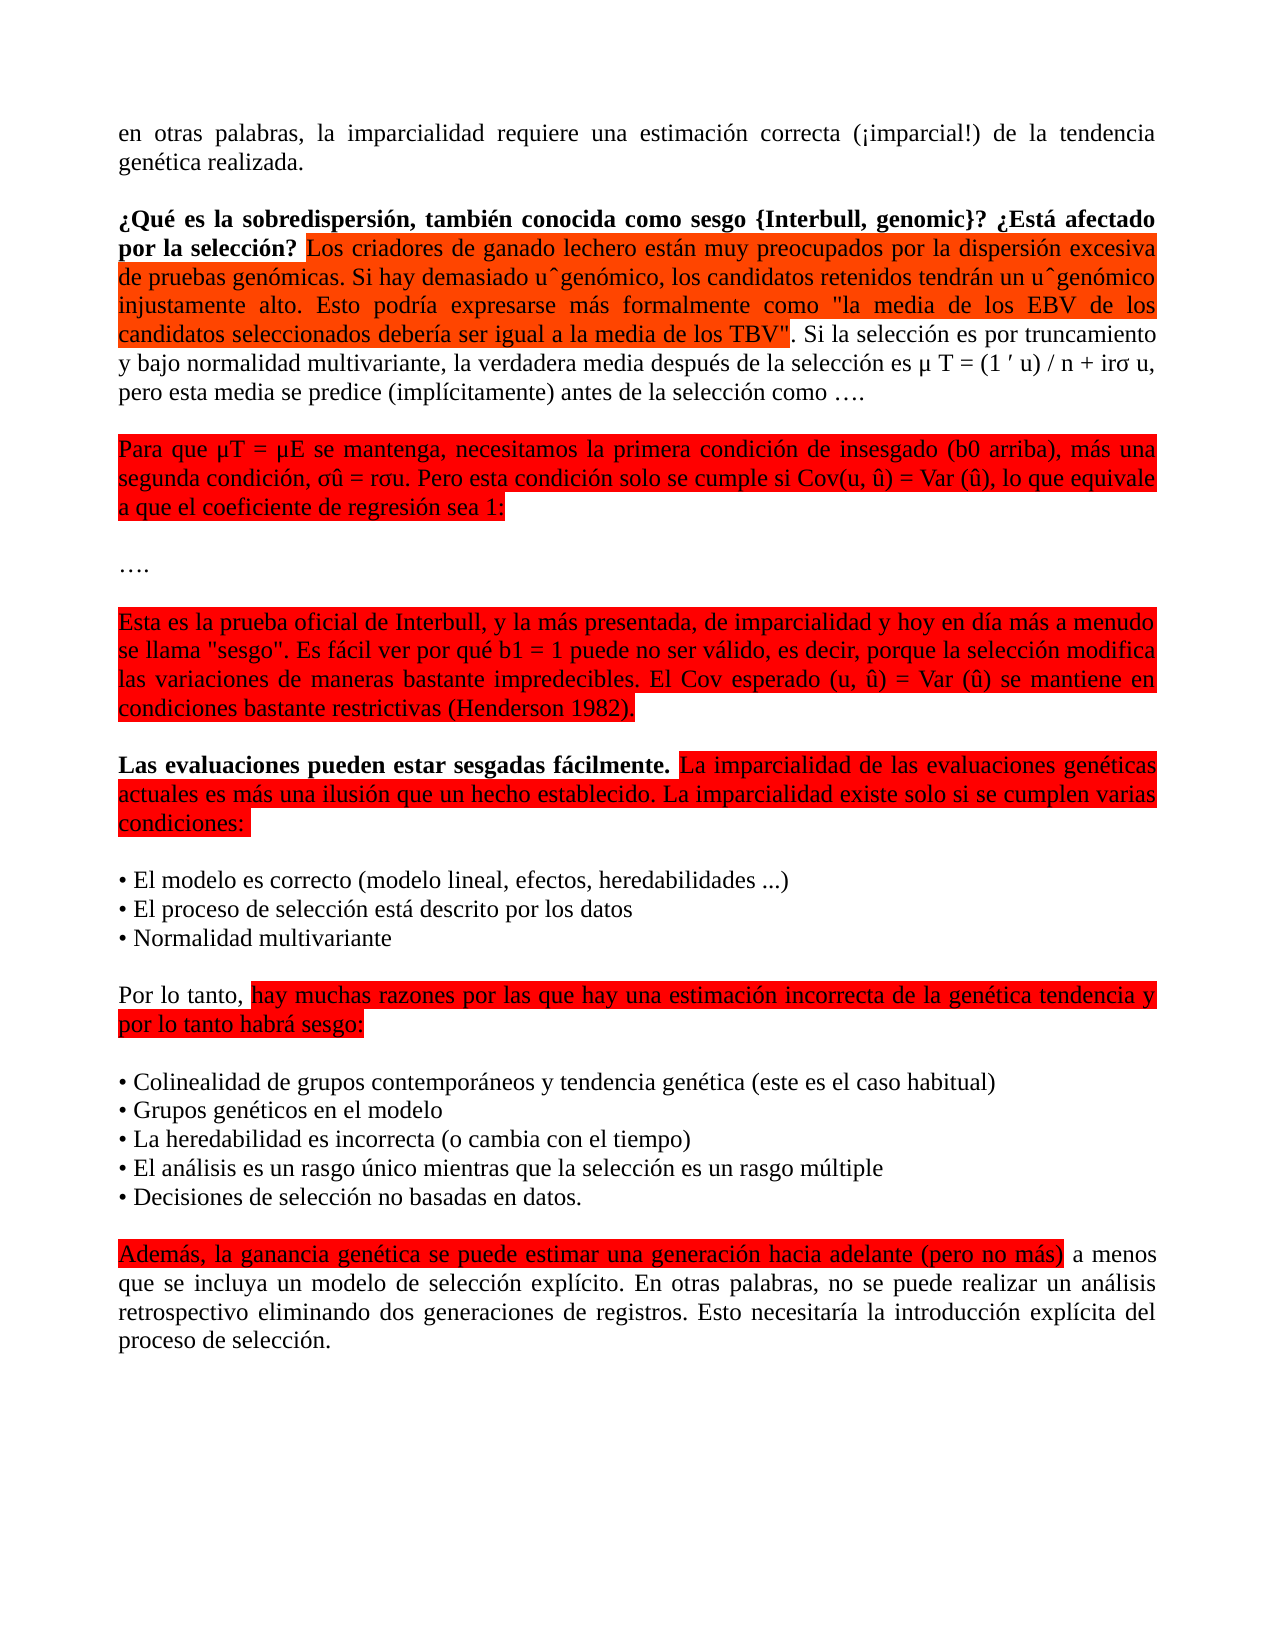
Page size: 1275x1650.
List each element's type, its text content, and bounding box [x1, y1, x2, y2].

text …. [118, 492, 1157, 521]
text Las evaluaciones pueden estar sesgadas fácilmente. La imparcialidad de las evaluaciones genéticas actuales es más una ilusión que un hecho establecido. La imparcialidad existe solo si se cumplen varias condiciones: [118, 693, 1157, 779]
text • Grupos genéticos en el modelo [118, 1038, 1157, 1067]
text Para que μT = μE se mantenga, necesitamos la primera condición de insesgado (b0 arriba), más una segunda condición, σû = rσu. Pero esta condición solo se cumple si Cov(u, û) = Var (û), lo que equivale a que el coeficiente de regresión sea 1: [118, 377, 1157, 463]
text • Colinealidad de grupos contemporáneos y tendencia genética (este es el caso habitual) [118, 1009, 1157, 1038]
text Además, la ganancia genética se puede estimar una generación hacia adelante (pero no más) a menos que se incluya un modelo de selección explícito. En otras palabras, no se puede realizar un análisis retrospectivo eliminando dos generaciones de registros. Esto necesitaría la introducción explícita del proceso de selección. [118, 1182, 1157, 1297]
text • Normalidad multivariante [118, 866, 1157, 894]
text • Decisiones de selección no basadas en datos. [118, 1124, 1157, 1153]
text • El modelo es correcto (modelo lineal, efectos, heredabilidades ...) [118, 808, 1157, 837]
text Esta es la prueba oficial de Interbull, y la más presentada, de imparcialidad y hoy en día más a menudo se llama "sesgo". Es fácil ver por qué b1 = 1 puede no ser válido, es decir, porque la selección modifica las variaciones de maneras bastante impredecibles. El Cov esperado (u, û) = Var (û) se mantiene en condiciones bastante restrictivas (Henderson 1982). [118, 549, 1157, 664]
text • El proceso de selección está descrito por los datos [118, 837, 1157, 866]
text • El análisis es un rasgo único mientras que la selección es un rasgo múltiple [118, 1096, 1157, 1124]
text • La heredabilidad es incorrecta (o cambia con el tiempo) [118, 1067, 1157, 1096]
text ¿Qué es la sobredispersión, también conocida como sesgo {Interbull, genomic}? ¿Está afectado por la selección? Los criadores de ganado lechero están muy preocupados por la dispersión excesiva de pruebas genómicas. Si hay demasiado u ̂ genómico, los candidatos retenidos tendrán un u ̂ genómico injustamente alto. Esto podría expresarse más formalmente como "la media de los EBV de los candidatos seleccionados debería ser igual a la media de los TBV". Si la selección es por truncamiento y bajo normalidad multivariante, la verdadera media después de la selección es μ T = (1 ′ u) / n + irσ u, pero esta media se predice (implícitamente) antes de la selección como …. [118, 147, 1157, 348]
text Por lo tanto, hay muchas razones por las que hay una estimación incorrecta de la genética tendencia y por lo tanto habrá sesgo: [118, 923, 1157, 981]
